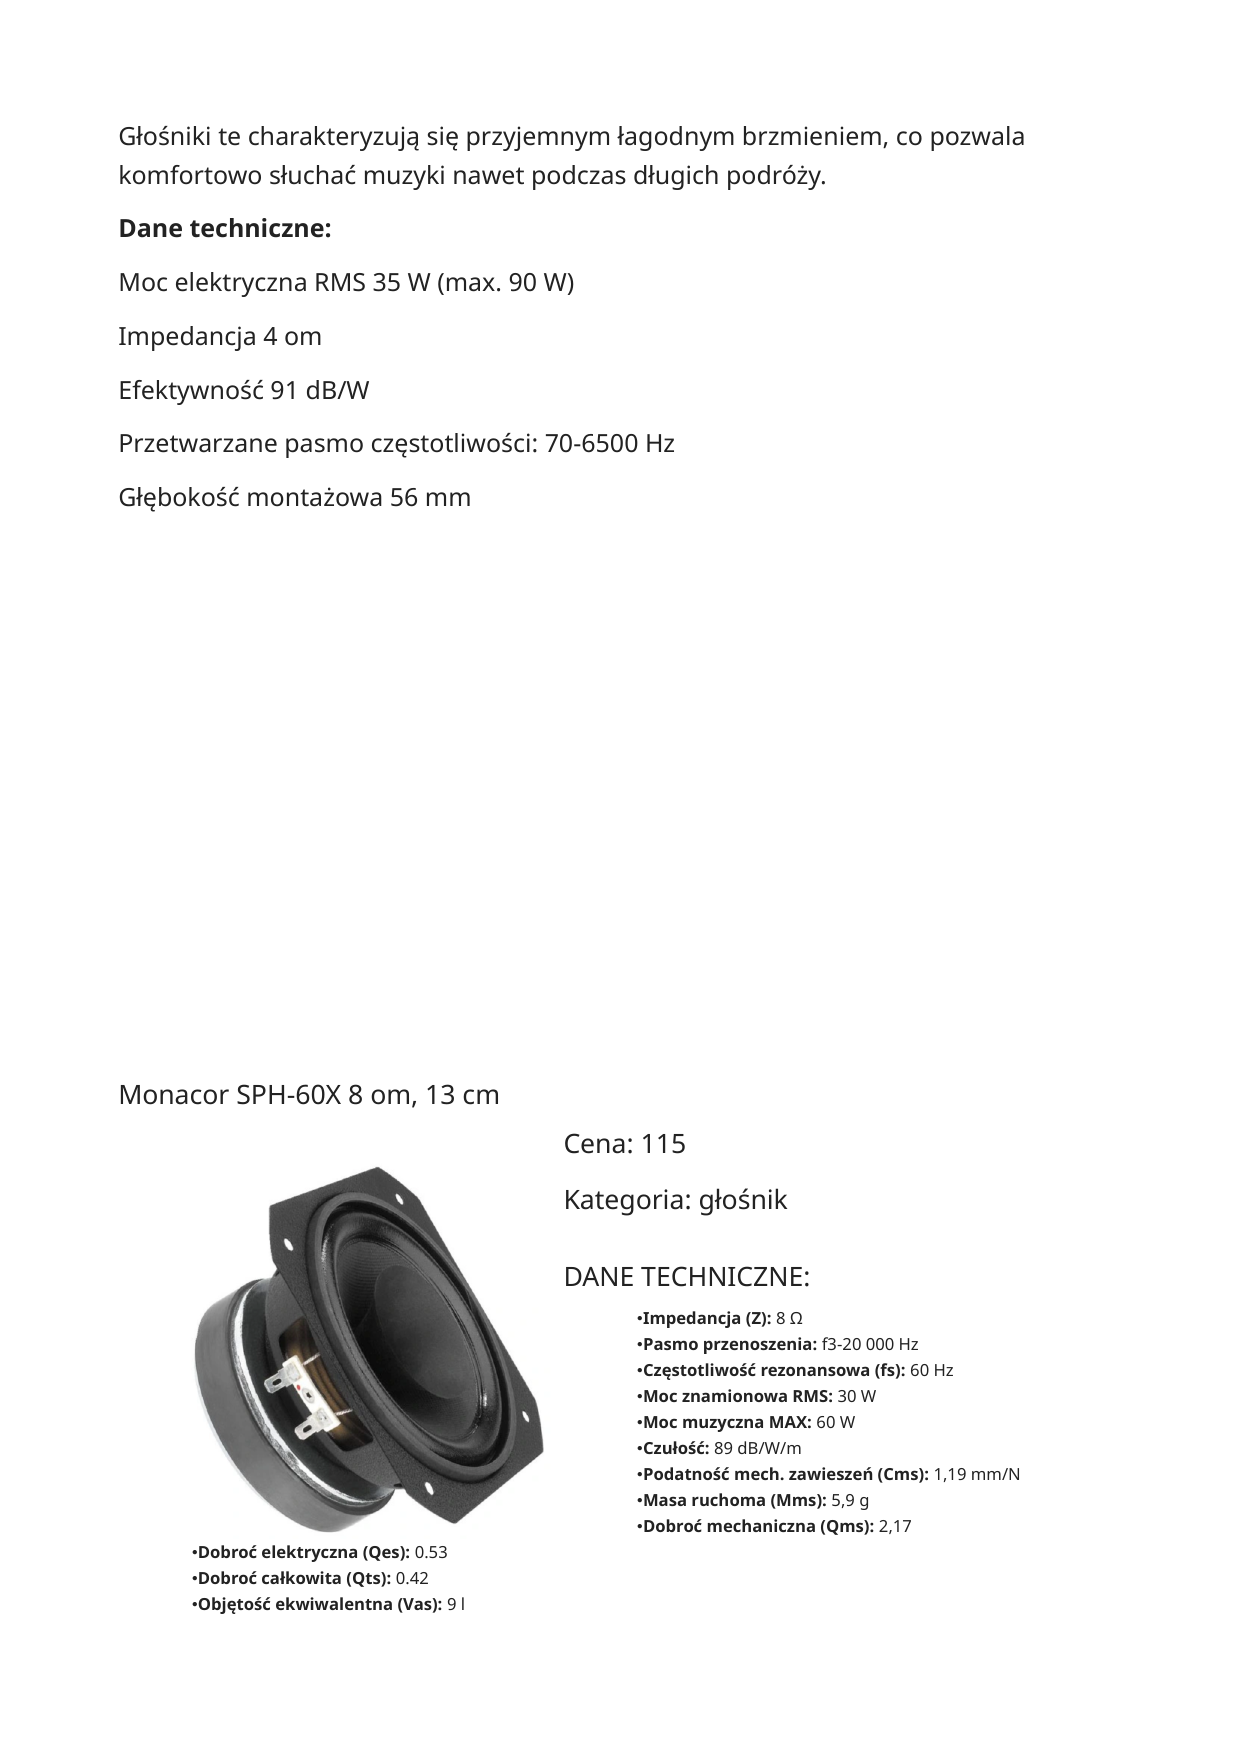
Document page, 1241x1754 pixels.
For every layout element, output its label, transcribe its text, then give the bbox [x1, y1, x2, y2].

text Głośniki te charakteryzują się przyjemnym łagodnym brzmieniem, co pozwala komfortowo słuchać muzyki nawet podczas długich podróży. [118, 118, 1122, 191]
list Moc znamionowa RMS: 30 W [564, 1384, 1122, 1407]
list Dobroć elektryczna (Qes): 0.53 [118, 1541, 1122, 1563]
subtitle DANE TECHNICZNE: [564, 1258, 1122, 1294]
text Przetwarzane pasmo częstotliwości: 70-6500 Hz [118, 426, 1122, 460]
list Czułość: 89 dB/W/m [564, 1437, 1122, 1459]
text Kategoria: głośnik [564, 1181, 1122, 1217]
list Dobroć mechaniczna (Qms): 2,17 [564, 1515, 1122, 1537]
list Masa ruchoma (Mms): 5,9 g [564, 1489, 1122, 1511]
list Moc muzyczna MAX: 60 W [564, 1411, 1122, 1433]
text Głębokość montażowa 56 mm [118, 480, 1122, 514]
list Dobroć całkowita (Qts): 0.42 [118, 1567, 1122, 1589]
text Efektywność 91 dB/W [118, 372, 1122, 406]
subtitle Monacor SPH-60X 8 om, 13 cm [118, 1076, 1122, 1112]
text Dane techniczne: [118, 211, 1122, 245]
list Objętość ekwiwalentna (Vas): 9 l [118, 1593, 1122, 1616]
picture [121, 1152, 564, 1539]
list Częstotliwość rezonansowa (fs): 60 Hz [564, 1358, 1122, 1381]
list Pasmo przenoszenia: f3-20 000 Hz [564, 1332, 1122, 1355]
text Cena: 115 [118, 1125, 1122, 1161]
text Moc elektryczna RMS 35 W (max. 90 W) [118, 265, 1122, 299]
text Impedancja 4 om [118, 318, 1122, 353]
list Impedancja (Z): 8 Ω [564, 1306, 1122, 1329]
list Podatność mech. zawieszeń (Cms): 1,19 mm/N [564, 1463, 1122, 1485]
